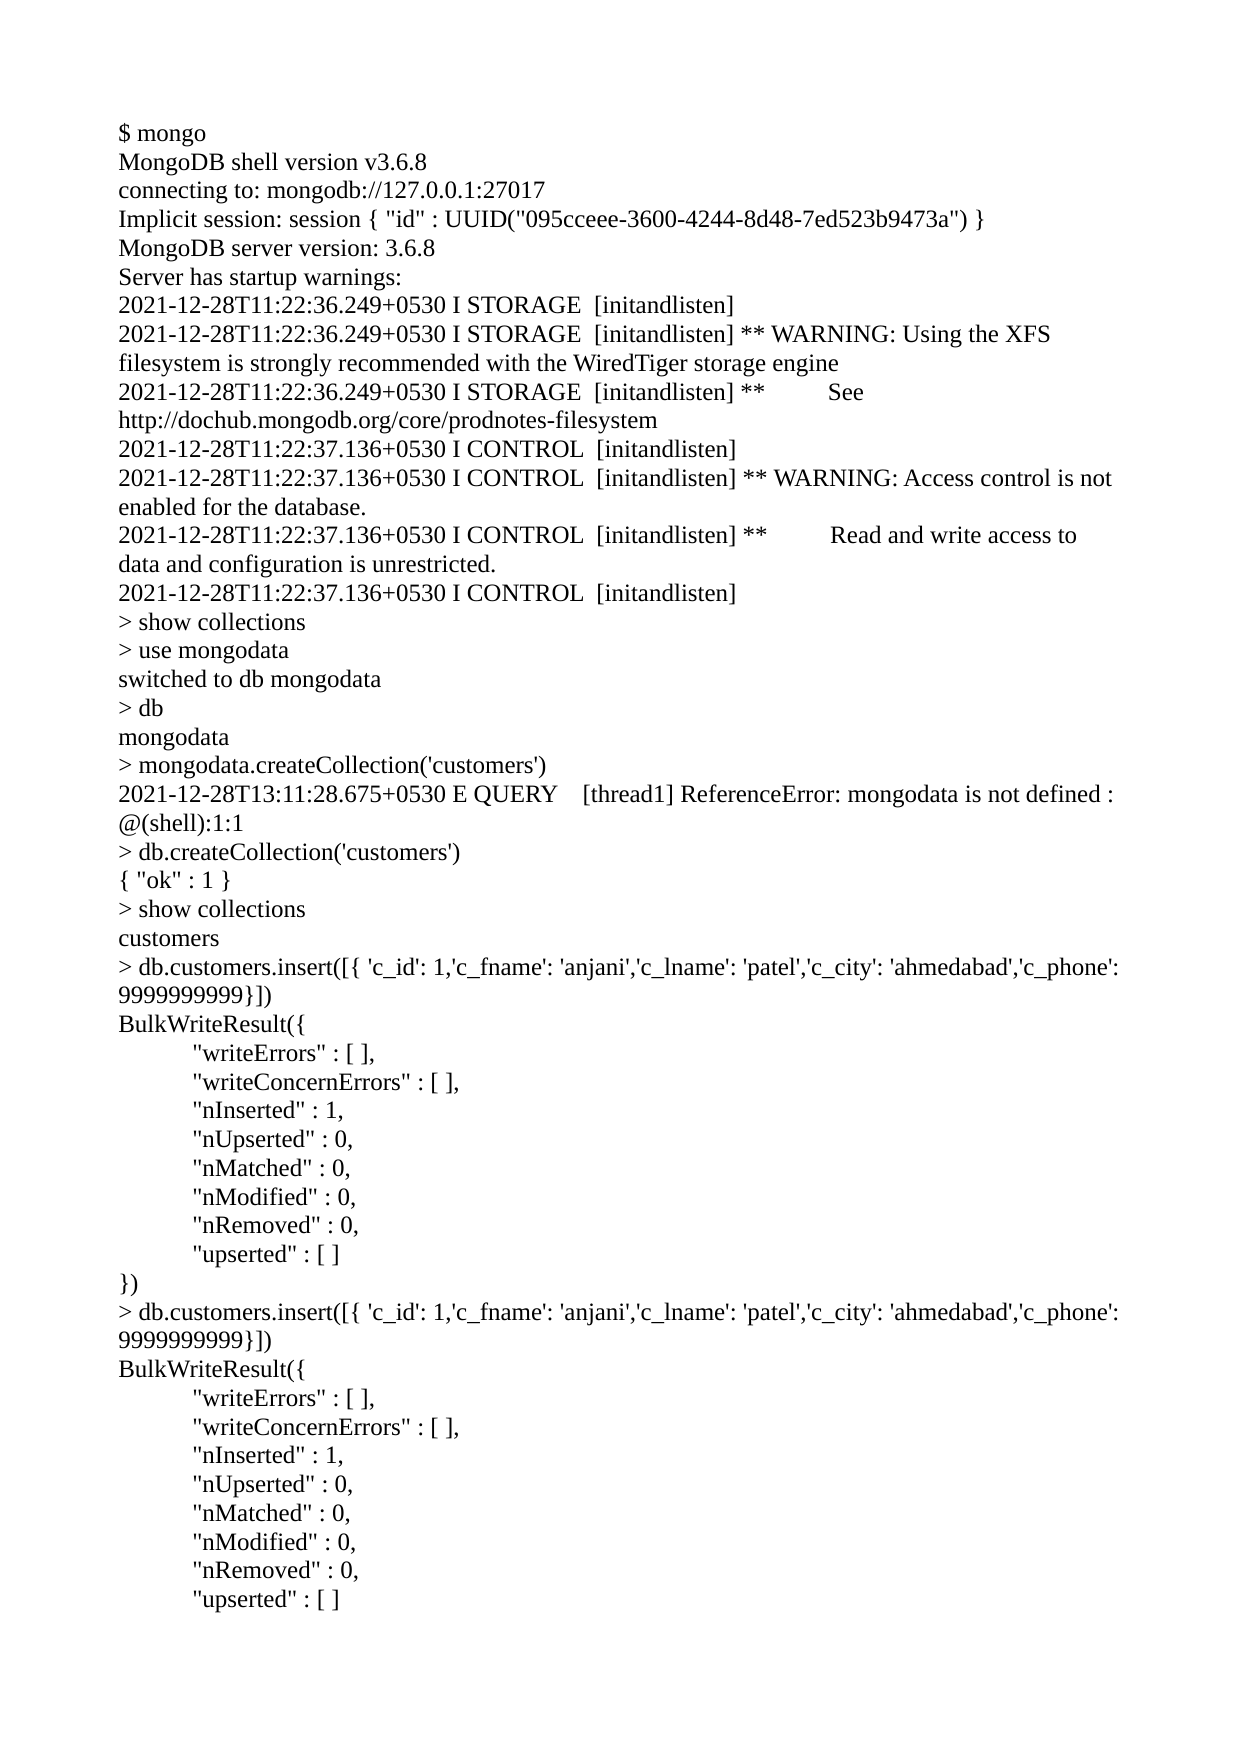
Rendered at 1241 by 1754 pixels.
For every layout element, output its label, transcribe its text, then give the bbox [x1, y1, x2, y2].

text > mongodata.createCollection('customers') [118, 751, 1122, 779]
text @(shell):1:1 [118, 808, 1122, 837]
text 2021-12-28T11:22:36.249+0530 I STORAGE [initandlisten] ** See http://dochub.mongodb.org/core/prodnotes-filesystem [118, 377, 1122, 434]
text switched to db mongodata [118, 664, 1122, 693]
text "nUpserted" : 0, [118, 1469, 1122, 1498]
text }) [118, 1268, 1122, 1297]
text 2021-12-28T13:11:28.675+0530 E QUERY [thread1] ReferenceError: mongodata is not defined : [118, 779, 1122, 808]
text 2021-12-28T11:22:36.249+0530 I STORAGE [initandlisten] [118, 291, 1122, 319]
text > show collections [118, 607, 1122, 636]
text "writeConcernErrors" : [ ], [118, 1067, 1122, 1096]
text Server has startup warnings: [118, 262, 1122, 291]
text { "ok" : 1 } [118, 866, 1122, 894]
text 2021-12-28T11:22:37.136+0530 I CONTROL [initandlisten] ** Read and write access to data and configuration is unrestricted. [118, 521, 1122, 578]
text > show collections [118, 894, 1122, 923]
text 2021-12-28T11:22:37.136+0530 I CONTROL [initandlisten] [118, 578, 1122, 607]
text "nInserted" : 1, [118, 1096, 1122, 1124]
text connecting to: mongodb://127.0.0.1:27017 [118, 176, 1122, 204]
text "nModified" : 0, [118, 1527, 1122, 1556]
text > db.customers.insert([{ 'c_id': 1,'c_fname': 'anjani','c_lname': 'patel','c_city': 'ahmedabad','c_phone': 9999999999}]) [118, 1297, 1122, 1354]
text 2021-12-28T11:22:37.136+0530 I CONTROL [initandlisten] ** WARNING: Access control is not enabled for the database. [118, 463, 1122, 521]
text > db [118, 693, 1122, 722]
text "nMatched" : 0, [118, 1498, 1122, 1527]
text "nRemoved" : 0, [118, 1556, 1122, 1584]
text 2021-12-28T11:22:37.136+0530 I CONTROL [initandlisten] [118, 434, 1122, 463]
text MongoDB shell version v3.6.8 [118, 147, 1122, 176]
text "writeErrors" : [ ], [118, 1383, 1122, 1412]
text "upserted" : [ ] [118, 1584, 1122, 1613]
text "writeErrors" : [ ], [118, 1038, 1122, 1067]
text $ mongo [118, 118, 1122, 147]
text > db.customers.insert([{ 'c_id': 1,'c_fname': 'anjani','c_lname': 'patel','c_city': 'ahmedabad','c_phone': 9999999999}]) [118, 952, 1122, 1009]
text > db.createCollection('customers') [118, 837, 1122, 866]
text mongodata [118, 722, 1122, 751]
text "writeConcernErrors" : [ ], [118, 1412, 1122, 1441]
text BulkWriteResult({ [118, 1354, 1122, 1383]
text 2021-12-28T11:22:36.249+0530 I STORAGE [initandlisten] ** WARNING: Using the XFS filesystem is strongly recommended with the WiredTiger storage engine [118, 319, 1122, 377]
text "nRemoved" : 0, [118, 1211, 1122, 1239]
text "nUpserted" : 0, [118, 1124, 1122, 1153]
text Implicit session: session { "id" : UUID("095cceee-3600-4244-8d48-7ed523b9473a") } [118, 204, 1122, 233]
text "upserted" : [ ] [118, 1239, 1122, 1268]
text "nInserted" : 1, [118, 1441, 1122, 1469]
text "nMatched" : 0, [118, 1153, 1122, 1182]
text customers [118, 923, 1122, 952]
text > use mongodata [118, 636, 1122, 664]
text "nModified" : 0, [118, 1182, 1122, 1211]
text BulkWriteResult({ [118, 1009, 1122, 1038]
text MongoDB server version: 3.6.8 [118, 233, 1122, 262]
